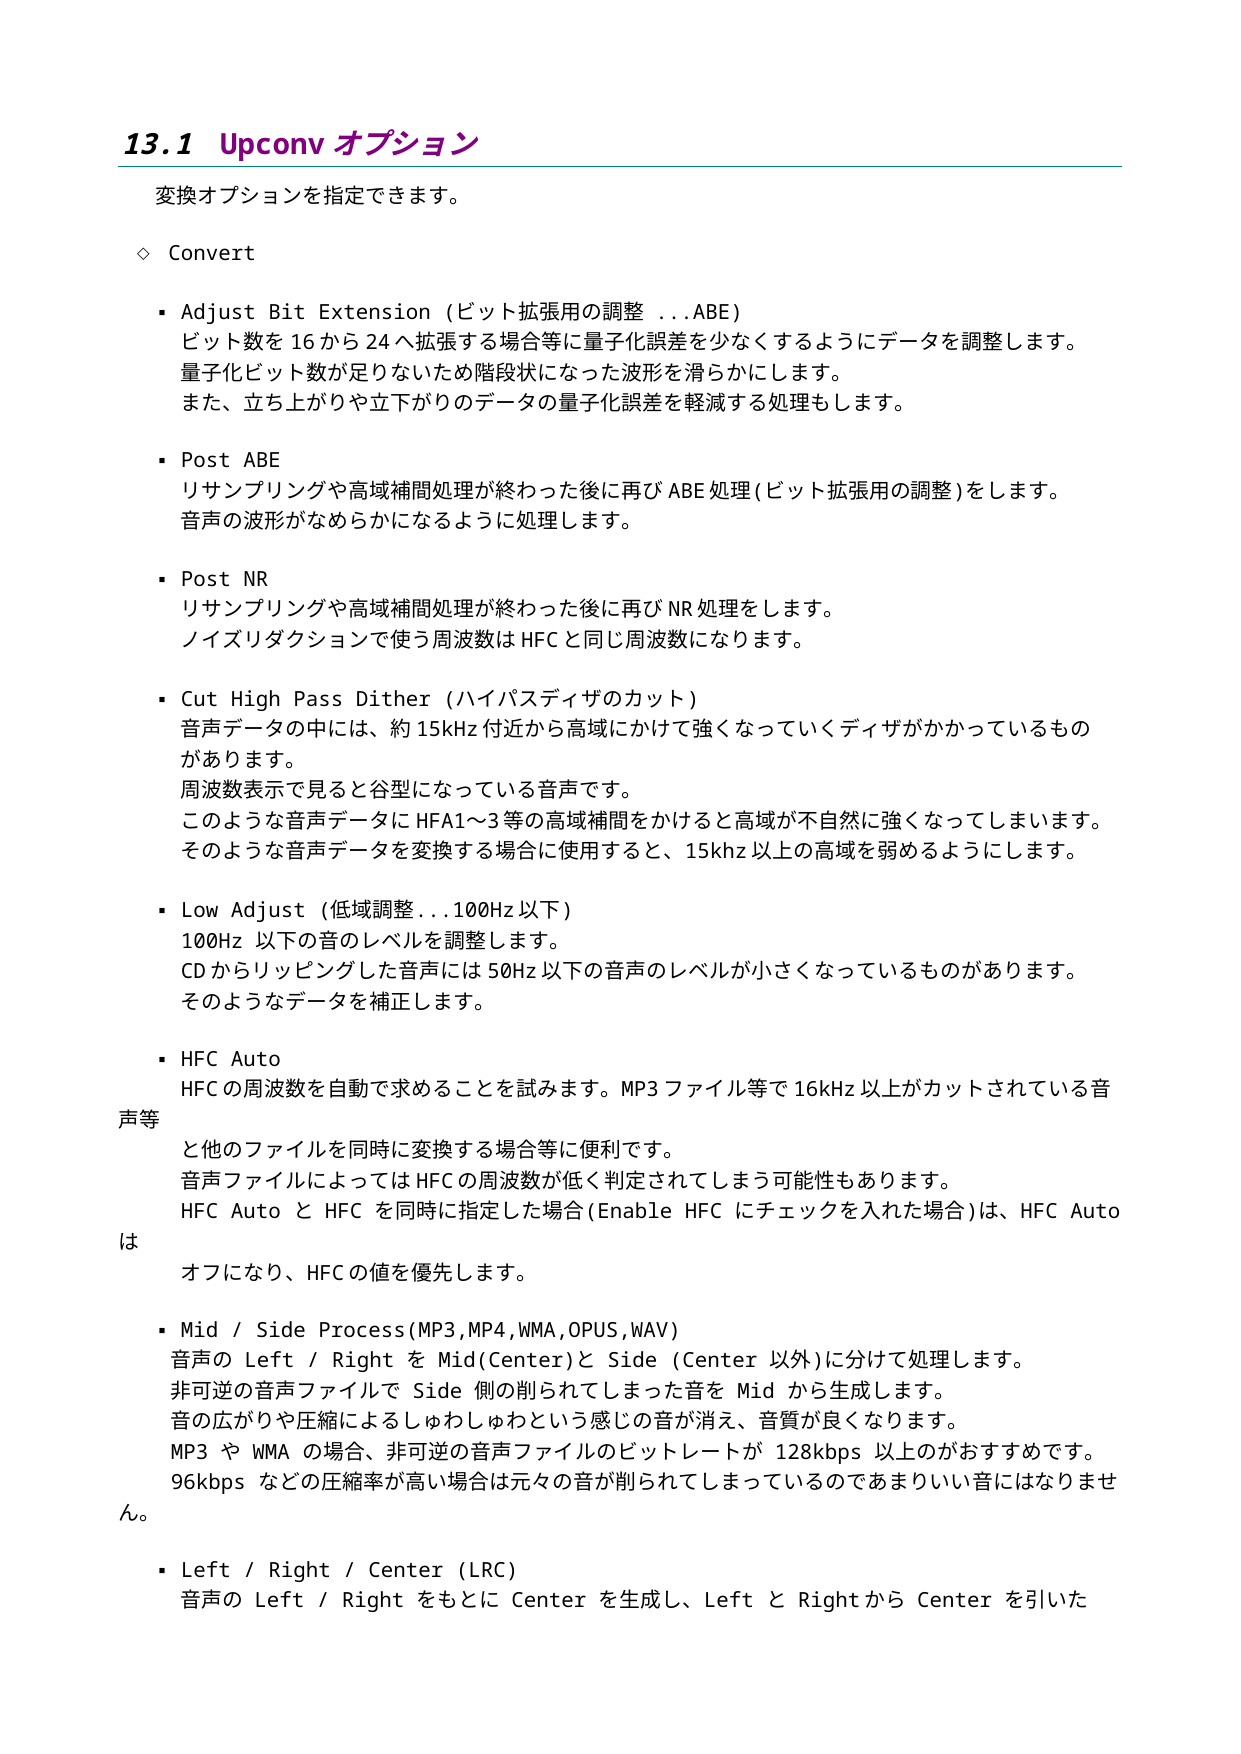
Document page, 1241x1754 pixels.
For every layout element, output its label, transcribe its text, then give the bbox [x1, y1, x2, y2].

text 音声の Left / Right を Mid(Center)と Side (Center 以外)に分けて処理します。 [118, 1343, 1122, 1374]
text ビット数を16から24へ拡張する場合等に量子化誤差を少なくするようにデータを調整します。 [118, 325, 1122, 356]
text リサンプリングや高域補間処理が終わった後に再びNR処理をします。 [118, 592, 1122, 622]
text があります。 周波数表示で見ると谷型になっている音声です。 [118, 743, 1122, 804]
text ◇ Convert [118, 238, 1122, 266]
text リサンプリングや高域補間処理が終わった後に再びABE処理(ビット拡張用の調整)をします。 [118, 474, 1122, 504]
text ▪ Post ABE [118, 445, 1122, 474]
text CDからリッピングした音声には50Hz以下の音声のレベルが小さくなっているものがあります。 [118, 954, 1122, 985]
text と他のファイルを同時に変換する場合等に便利です。 [118, 1133, 1122, 1164]
text HFC Auto と HFC を同時に指定した場合(Enable HFC にチェックを入れた場合)は、HFC Autoは [118, 1194, 1122, 1256]
text ▪ Mid / Side Process(MP3,MP4,WMA,OPUS,WAV) [118, 1314, 1122, 1343]
text ▪ Adjust Bit Extension (ビット拡張用の調整 ...ABE) [118, 295, 1122, 325]
text 96kbps などの圧縮率が高い場合は元々の音が削られてしまっているのであまりいい音にはなりません。 [118, 1465, 1122, 1526]
text 音声の Left / Right をもとに Center を生成し、Left と Rightから Center を引いた [118, 1583, 1122, 1614]
text MP3 や WMA の場合、非可逆の音声ファイルのビットレートが 128kbps 以上のがおすすめです。 [118, 1435, 1122, 1465]
text 100Hz 以下の音のレベルを調整します。 [118, 924, 1122, 954]
text ▪ HFC Auto [118, 1044, 1122, 1072]
text ▪ Left / Right / Center (LRC) [118, 1555, 1122, 1583]
text 音の広がりや圧縮によるしゅわしゅわという感じの音が消え、音質が良くなります。 [118, 1404, 1122, 1435]
text ▪ Cut High Pass Dither (ハイパスディザのカット) [118, 682, 1122, 712]
text ▪ Post NR [118, 563, 1122, 592]
text そのようなデータを補正します。 [118, 985, 1122, 1015]
text また、立ち上がりや立下がりのデータの量子化誤差を軽減する処理もします。 [118, 386, 1122, 417]
text 量子化ビット数が足りないため階段状になった波形を滑らかにします。 [118, 356, 1122, 386]
text 音声の波形がなめらかになるように処理します。 [118, 504, 1122, 535]
text このような音声データにHFA1～3等の高域補間をかけると高域が不自然に強くなってしまいます。 [118, 804, 1122, 834]
text ノイズリダクションで使う周波数はHFCと同じ周波数になります。 [118, 622, 1122, 653]
text 音声ファイルによってはHFCの周波数が低く判定されてしまう可能性もあります。 [118, 1164, 1122, 1194]
subtitle Upconvオプション [118, 118, 1122, 166]
text 音声データの中には、約15kHz付近から高域にかけて強くなっていくディザがかかっているもの [118, 712, 1122, 743]
text HFCの周波数を自動で求めることを試みます。MP3ファイル等で16kHz以上がカットされている音声等 [118, 1072, 1122, 1133]
text オフになり、HFCの値を優先します。 [118, 1256, 1122, 1286]
text そのような音声データを変換する場合に使用すると、15khz以上の高域を弱めるようにします。 [118, 834, 1122, 865]
text 変換オプションを指定できます。 [118, 178, 1122, 209]
text ▪ Low Adjust (低域調整...100Hz以下) [118, 893, 1122, 924]
text 非可逆の音声ファイルで Side 側の削られてしまった音を Mid から生成します。 [118, 1374, 1122, 1404]
